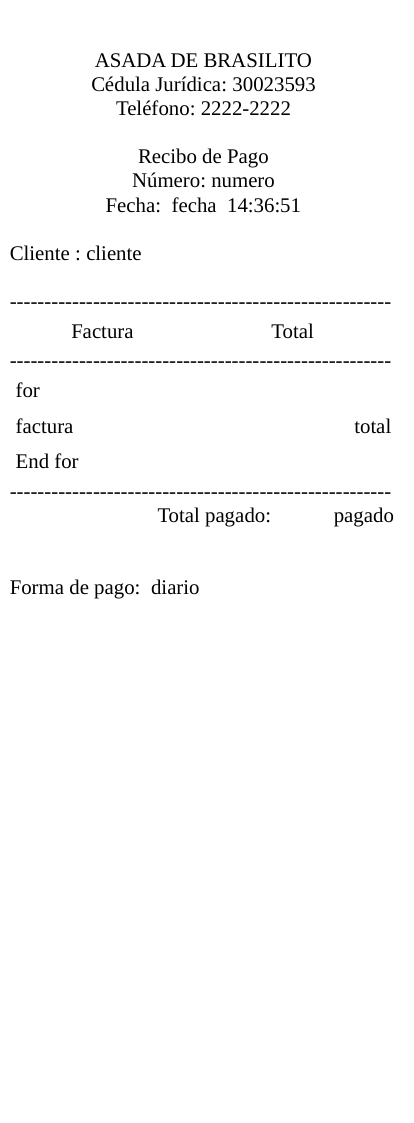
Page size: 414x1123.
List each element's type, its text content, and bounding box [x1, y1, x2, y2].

table_cell [189, 444, 397, 479]
table_header [189, 373, 397, 408]
table_header for [10, 373, 188, 408]
table_header Total [189, 313, 396, 348]
table_header Factura [10, 313, 189, 348]
text ASADA DE BRASILITO Cédula Jurídica: 30023593 [9, 48, 397, 96]
text Fecha: fecha 14:36:51 [9, 192, 397, 217]
text Recibo de Pago [9, 144, 397, 168]
text Cliente : cliente [9, 241, 397, 265]
text ------------------------------------------------------- [9, 479, 397, 503]
text Número: numero [9, 168, 397, 192]
text ------------------------------------------------------- [9, 289, 397, 313]
table_cell End for [10, 444, 188, 479]
table_cell total [189, 408, 397, 443]
text Teléfono: 2222-2222 [9, 96, 397, 120]
text ------------------------------------------------------- [9, 348, 397, 372]
table_cell factura [10, 408, 188, 443]
text Forma de pago: diario [9, 575, 397, 599]
text Total pagado: pagado [9, 503, 397, 527]
